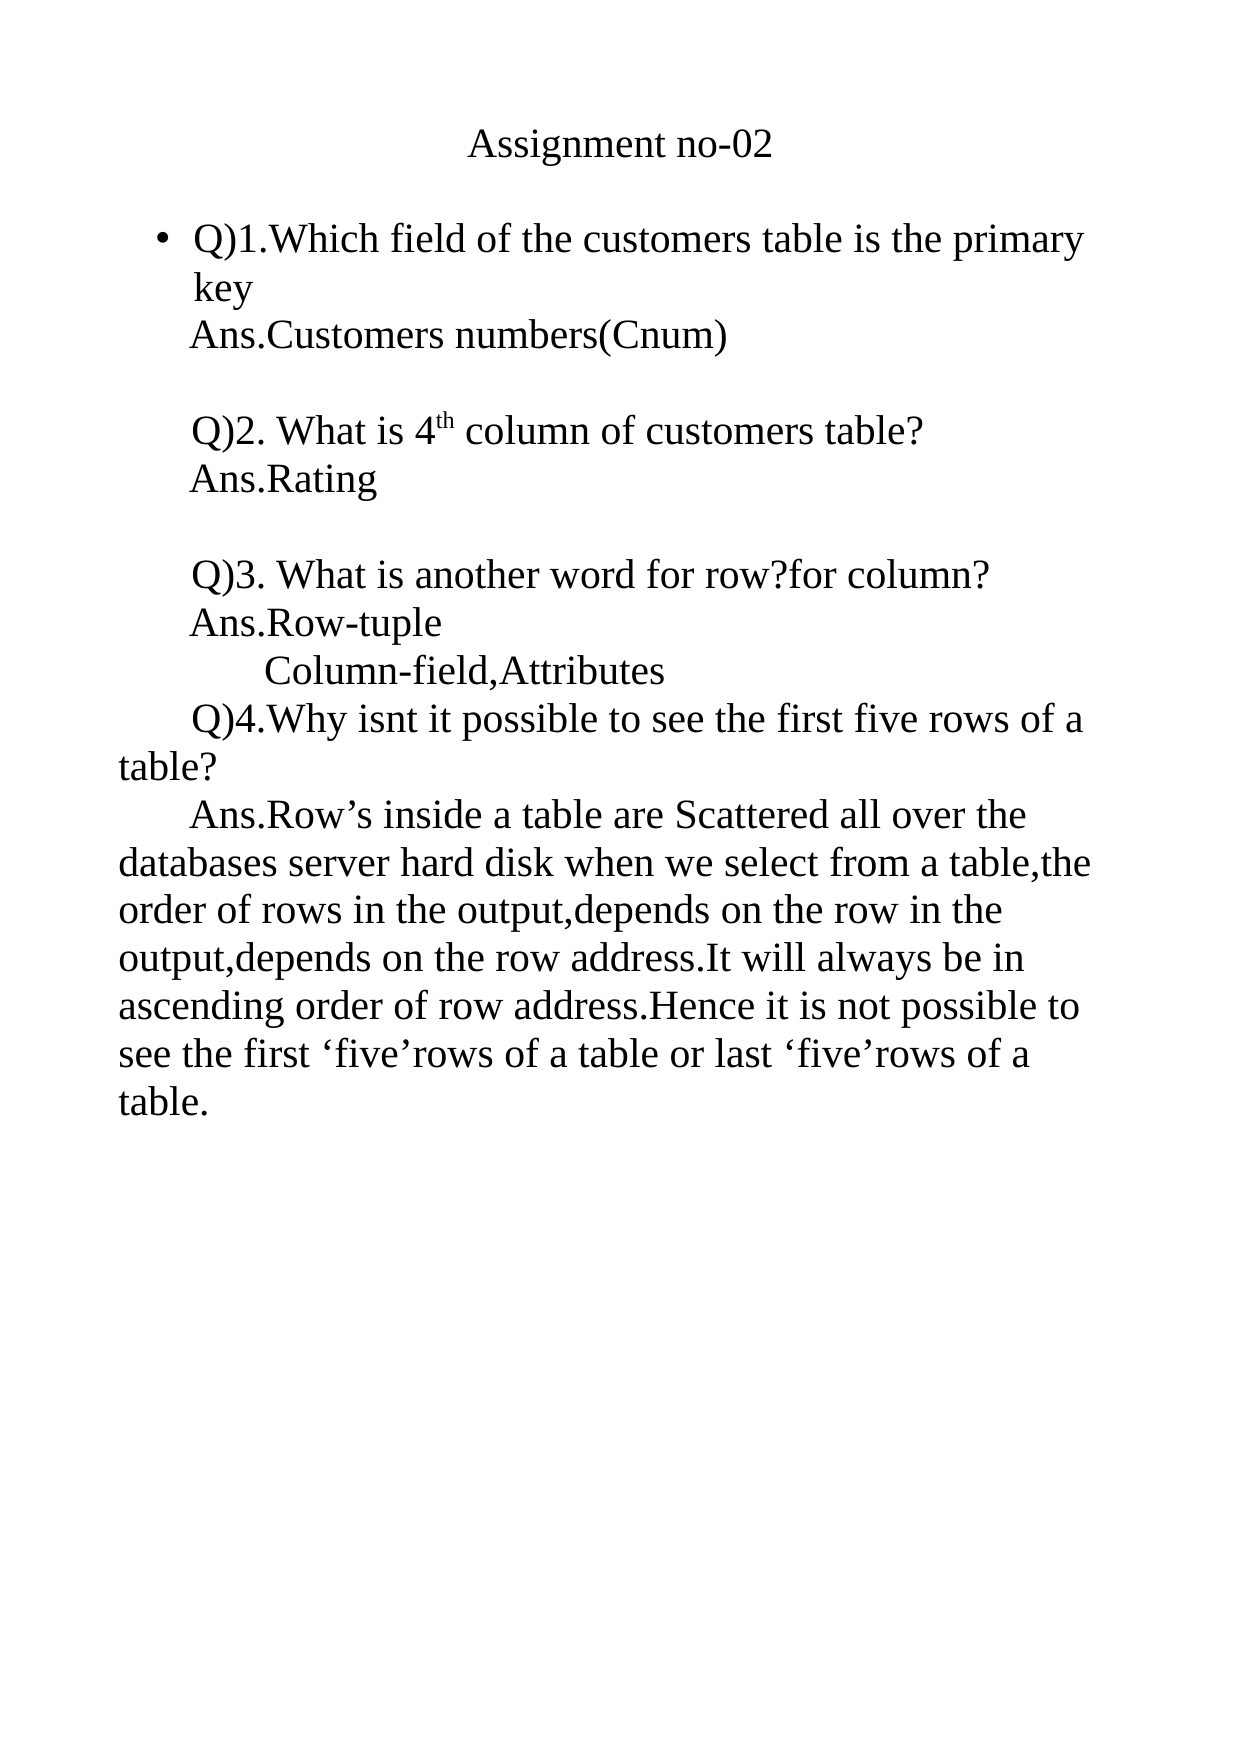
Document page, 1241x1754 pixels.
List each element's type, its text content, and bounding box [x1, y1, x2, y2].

text Column-field,Attributes [118, 645, 1122, 693]
text Ans.Row’s inside a table are Scattered all over the databases server hard disk when we select from a table,the order of rows in the output,depends on the row in the output,depends on the row address.It will always be in ascending order of row address.Hence it is not possible to see the first ‘five’rows of a table or last ‘five’rows of a table. [118, 789, 1122, 1124]
text Ans.Rating [118, 454, 1122, 502]
text Q)3. What is another word for row?for column? [118, 549, 1122, 597]
text Ans.Customers numbers(Cnum) [118, 310, 1122, 358]
text Q)4.Why isnt it possible to see the first five rows of a [118, 693, 1122, 741]
text Ans.Row-tuple [118, 597, 1122, 645]
list Q)1.Which field of the customers table is the primary key [156, 214, 1122, 310]
text Assignment no-02 [118, 118, 1122, 166]
text table? [118, 741, 1122, 789]
text Q)2. What is 4th column of customers table? [118, 406, 1122, 454]
